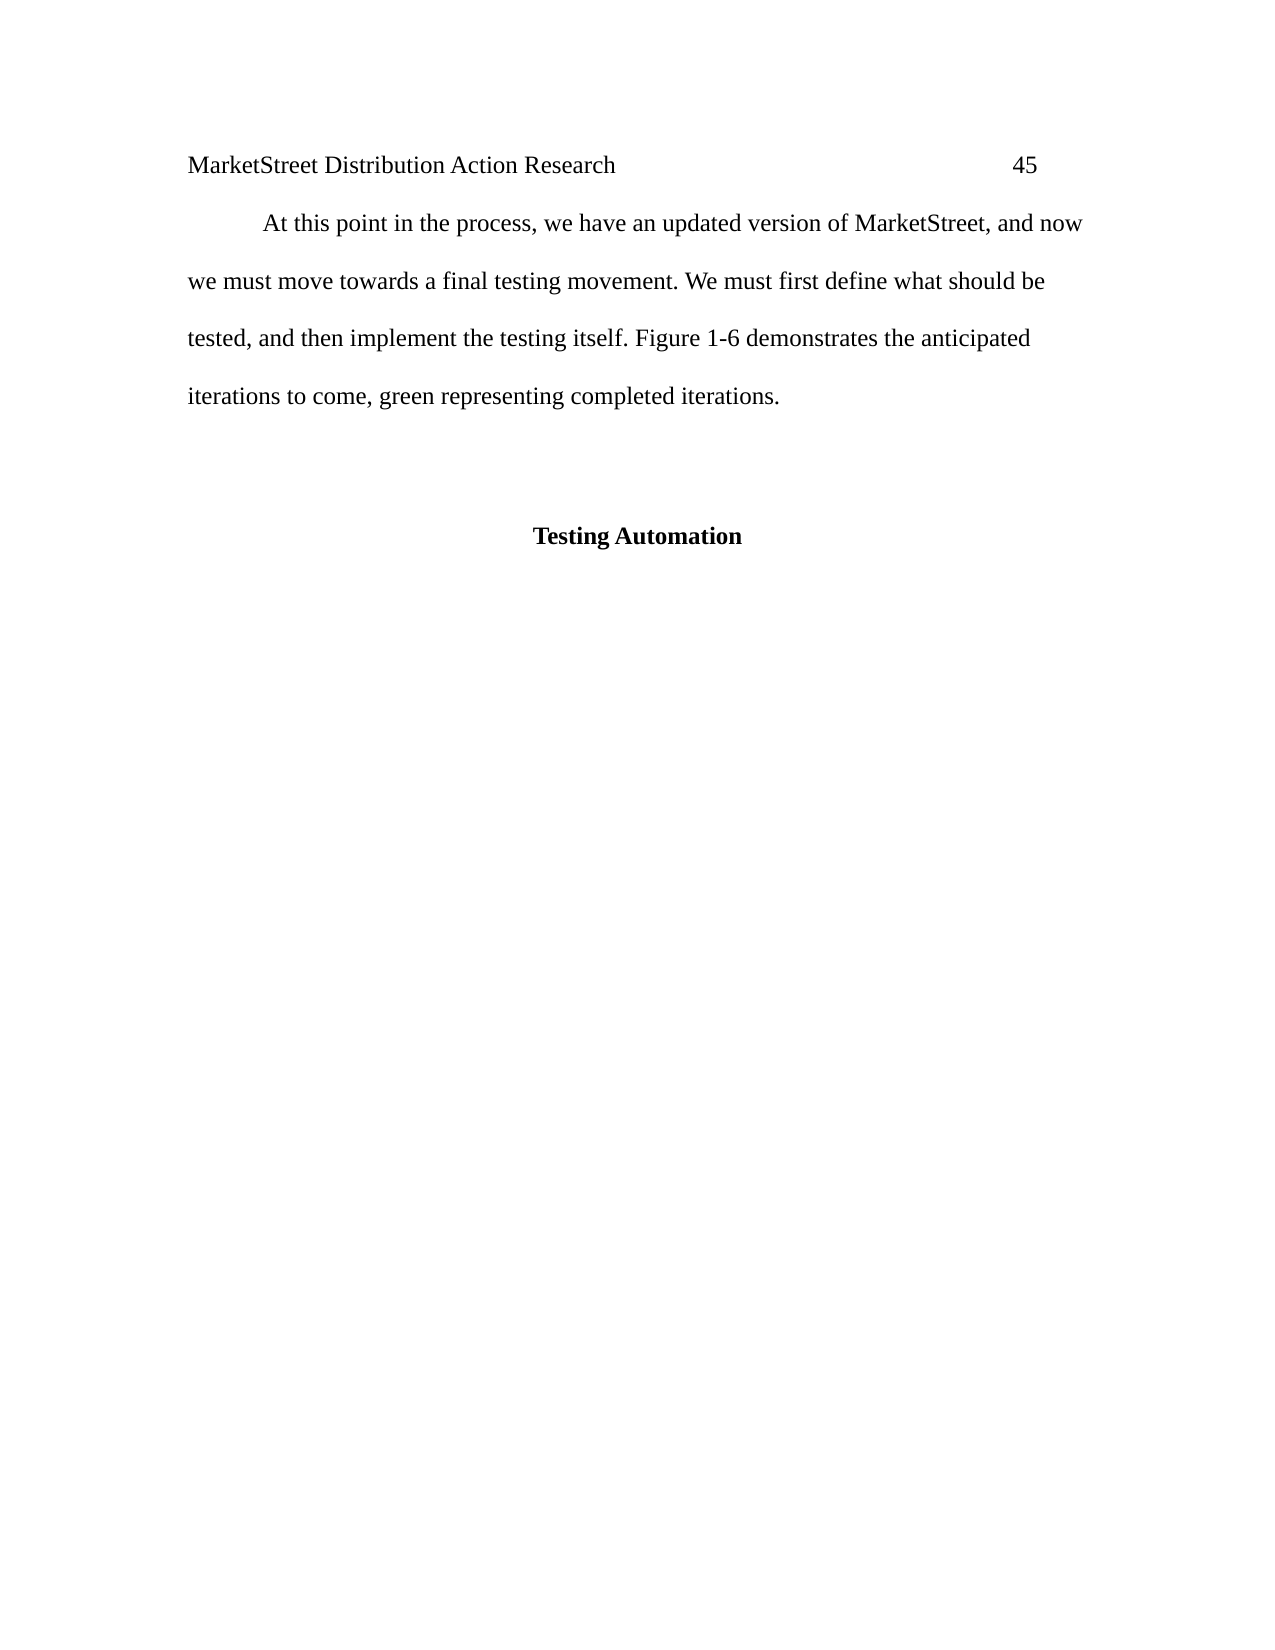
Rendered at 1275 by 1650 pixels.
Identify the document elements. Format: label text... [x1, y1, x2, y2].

text Testing Automation [187, 521, 1087, 549]
text At this point in the process, we have an updated version of MarketStreet, and now we must move towards a final testing movement. We must first define what should be tested, and then implement the testing itself. Figure 1-6 demonstrates the anticipated iterations to come, green representing completed iterations. [187, 208, 1087, 409]
